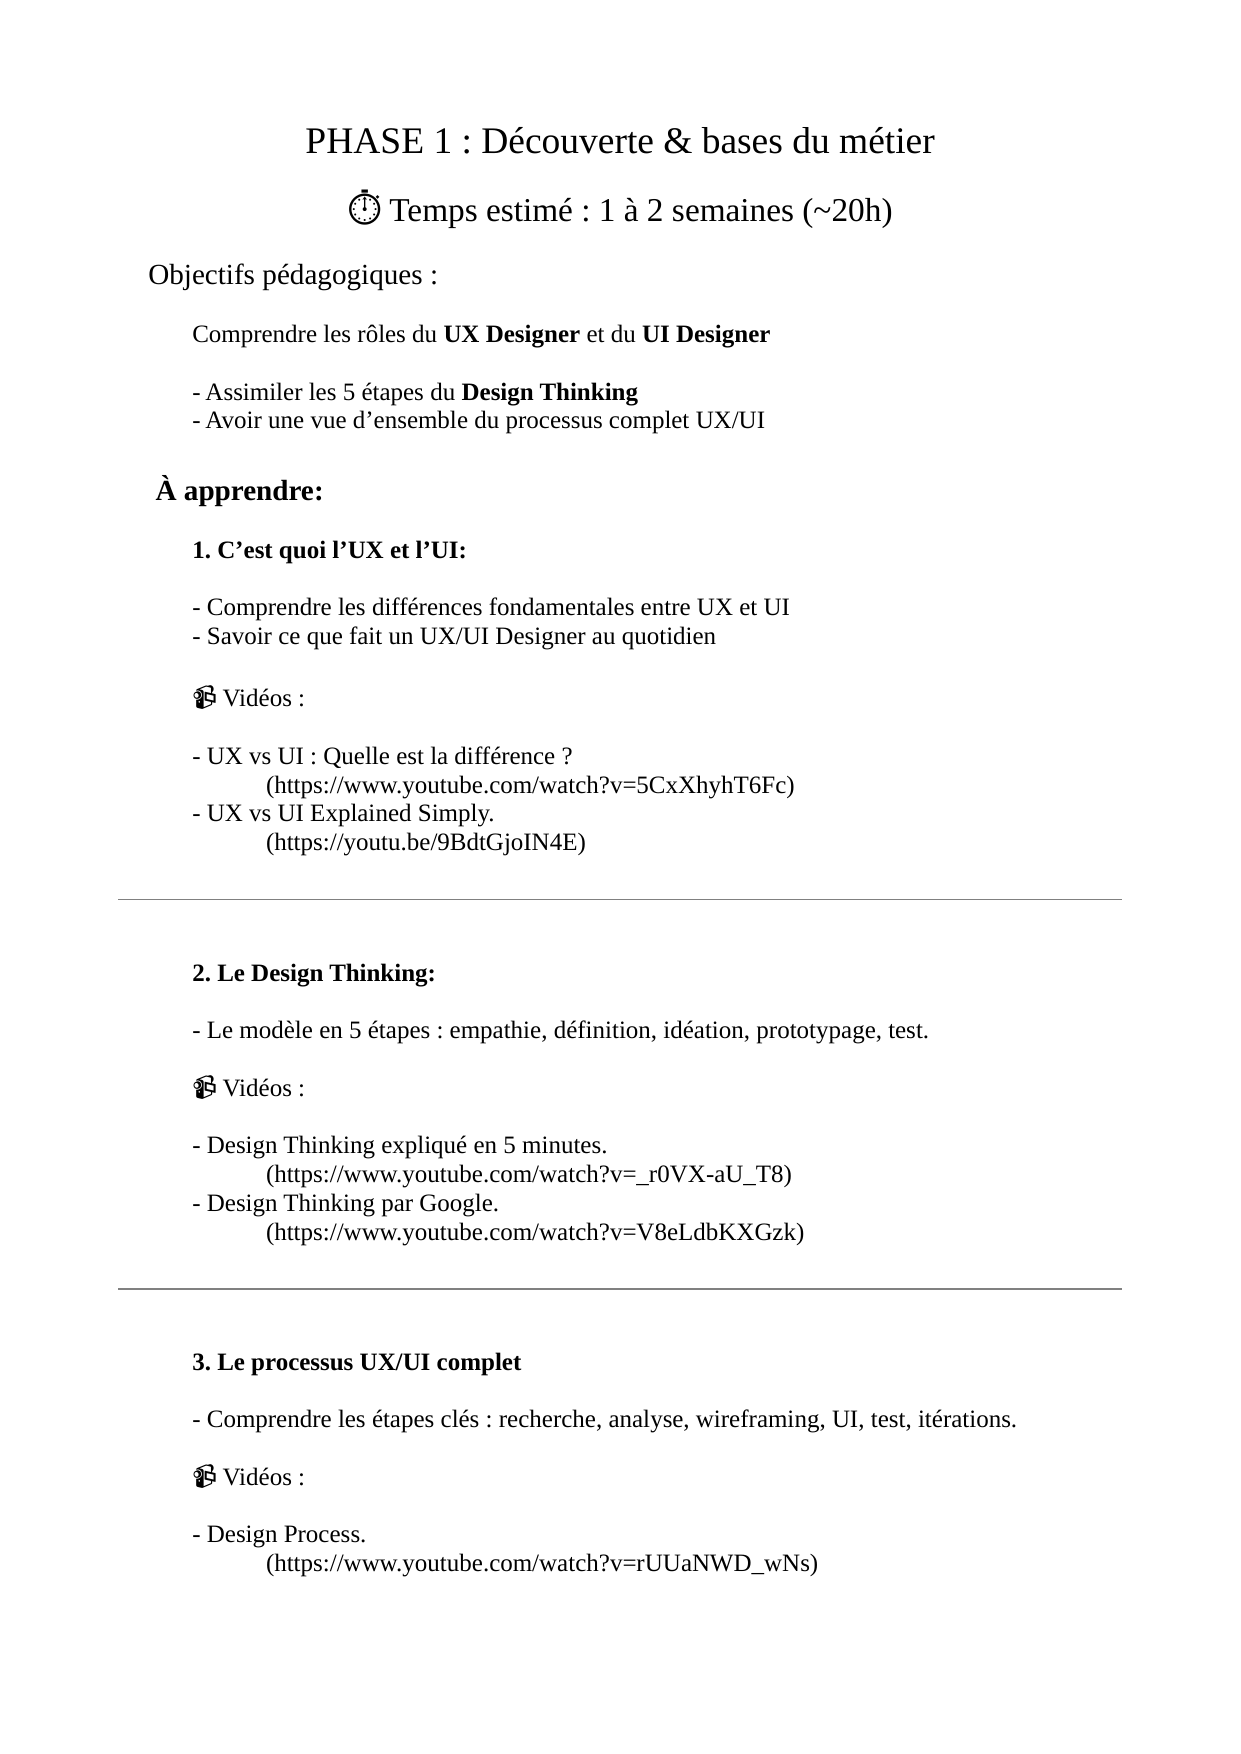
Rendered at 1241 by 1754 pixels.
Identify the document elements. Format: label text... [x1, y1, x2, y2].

text - Savoir ce que fait un UX/UI Designer au quotidien [118, 621, 1122, 650]
text 📹 Vidéos : [118, 1073, 1122, 1102]
text - UX vs UI : Quelle est la différence ? [118, 741, 1122, 770]
text - Comprendre les étapes clés : recherche, analyse, wireframing, UI, test, itérations. [118, 1404, 1122, 1433]
text - Assimiler les 5 étapes du Design Thinking [118, 377, 1122, 406]
text (https://youtu.be/9BdtGjoIN4E) [118, 827, 1122, 856]
text 🧠 À apprendre: [118, 473, 1122, 506]
text - Le modèle en 5 étapes : empathie, définition, idéation, prototypage, test. [118, 1015, 1122, 1044]
text (https://www.youtube.com/watch?v=rUUaNWD_wNs) [118, 1548, 1122, 1577]
text - Design Process. [118, 1519, 1122, 1548]
text Comprendre les rôles du UX Designer et du UI Designer [118, 319, 1122, 348]
text PHASE 1 : Découverte & bases du métier [118, 118, 1122, 161]
text (https://www.youtube.com/watch?v=V8eLdbKXGzk) [118, 1217, 1122, 1245]
text 📹 Vidéos : [118, 1462, 1122, 1491]
text 1. C’est quoi l’UX et l’UI: [118, 535, 1122, 564]
text 🎯 Objectifs pédagogiques : [118, 257, 1122, 291]
text 3. Le processus UX/UI complet [118, 1347, 1122, 1376]
text (https://www.youtube.com/watch?v=_r0VX-aU_T8) [118, 1159, 1122, 1188]
text - Design Thinking expliqué en 5 minutes. [118, 1130, 1122, 1159]
text (https://www.youtube.com/watch?v=5CxXhyhT6Fc) [118, 770, 1122, 798]
text - Comprendre les différences fondamentales entre UX et UI [118, 592, 1122, 621]
text 📹 Vidéos : [118, 679, 1122, 712]
text - Design Thinking par Google. [118, 1188, 1122, 1217]
text ⏱ Temps estimé : 1 à 2 semaines (~20h) [118, 190, 1122, 228]
text 2. Le Design Thinking: [118, 958, 1122, 987]
text - UX vs UI Explained Simply. [118, 798, 1122, 827]
text - Avoir une vue d’ensemble du processus complet UX/UI [118, 406, 1122, 434]
